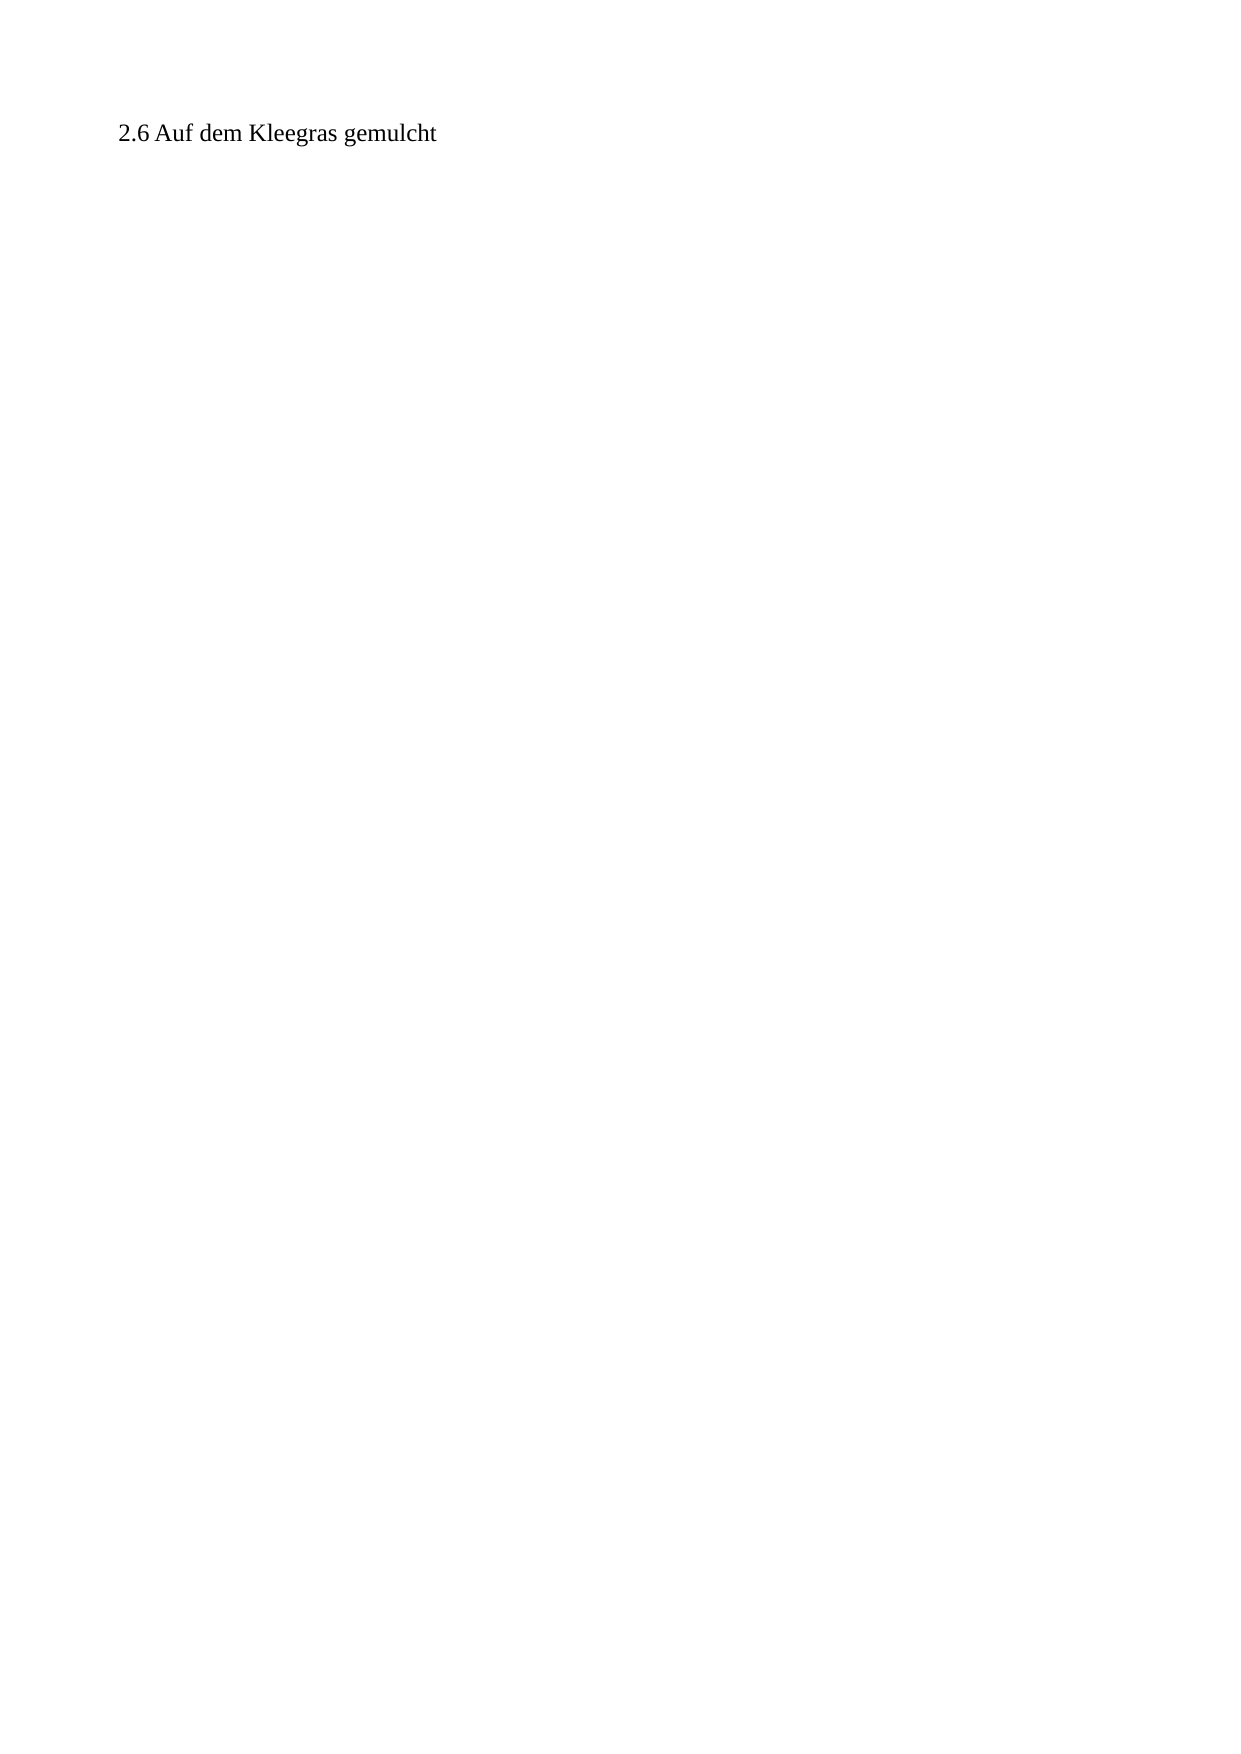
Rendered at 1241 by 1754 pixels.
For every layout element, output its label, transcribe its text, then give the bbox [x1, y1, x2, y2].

text 2.6 Auf dem Kleegras gemulcht [118, 118, 1122, 147]
